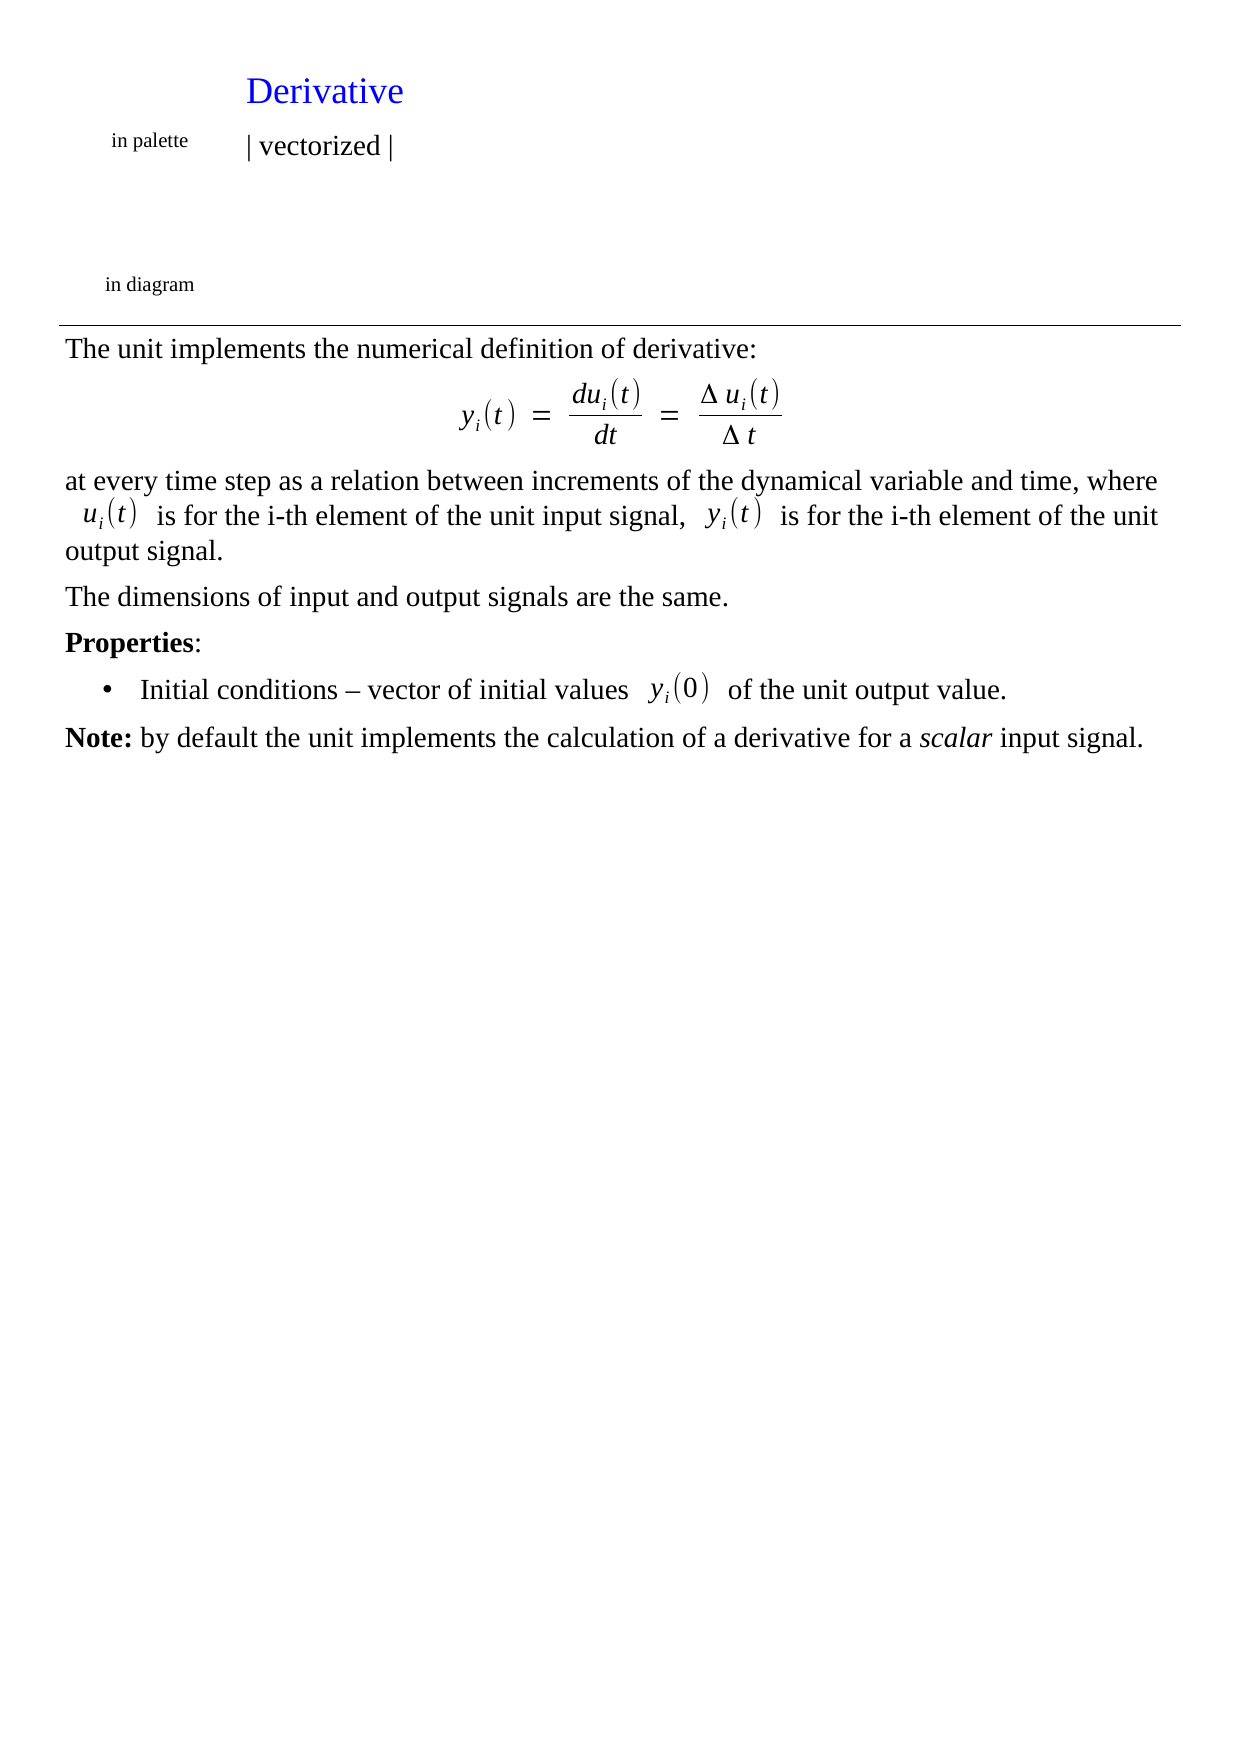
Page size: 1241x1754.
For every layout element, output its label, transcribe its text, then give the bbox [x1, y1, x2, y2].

table_cell [240, 179, 1181, 266]
table_cell The unit implements the numerical definition of derivative: at every time step as a relation between increments of the dynamical variable and time, where is for the i-th element of the unit input signal,is for the i-th element of the unit output signal. The dimensions of input and output signals are the same. Properties: Initial conditions – vector of initial valuesof the unit output value. Note: by default the unit implements the calculation of a derivative for a scalar input signal. [59, 326, 1181, 771]
table_cell | vectorized | [240, 122, 1181, 179]
table_header [59, 59, 240, 122]
table_cell in diagram [59, 266, 240, 325]
table_cell [240, 266, 1181, 325]
table_header Derivative [240, 59, 1181, 122]
table_cell [59, 179, 240, 266]
table_cell in palette [59, 122, 240, 179]
